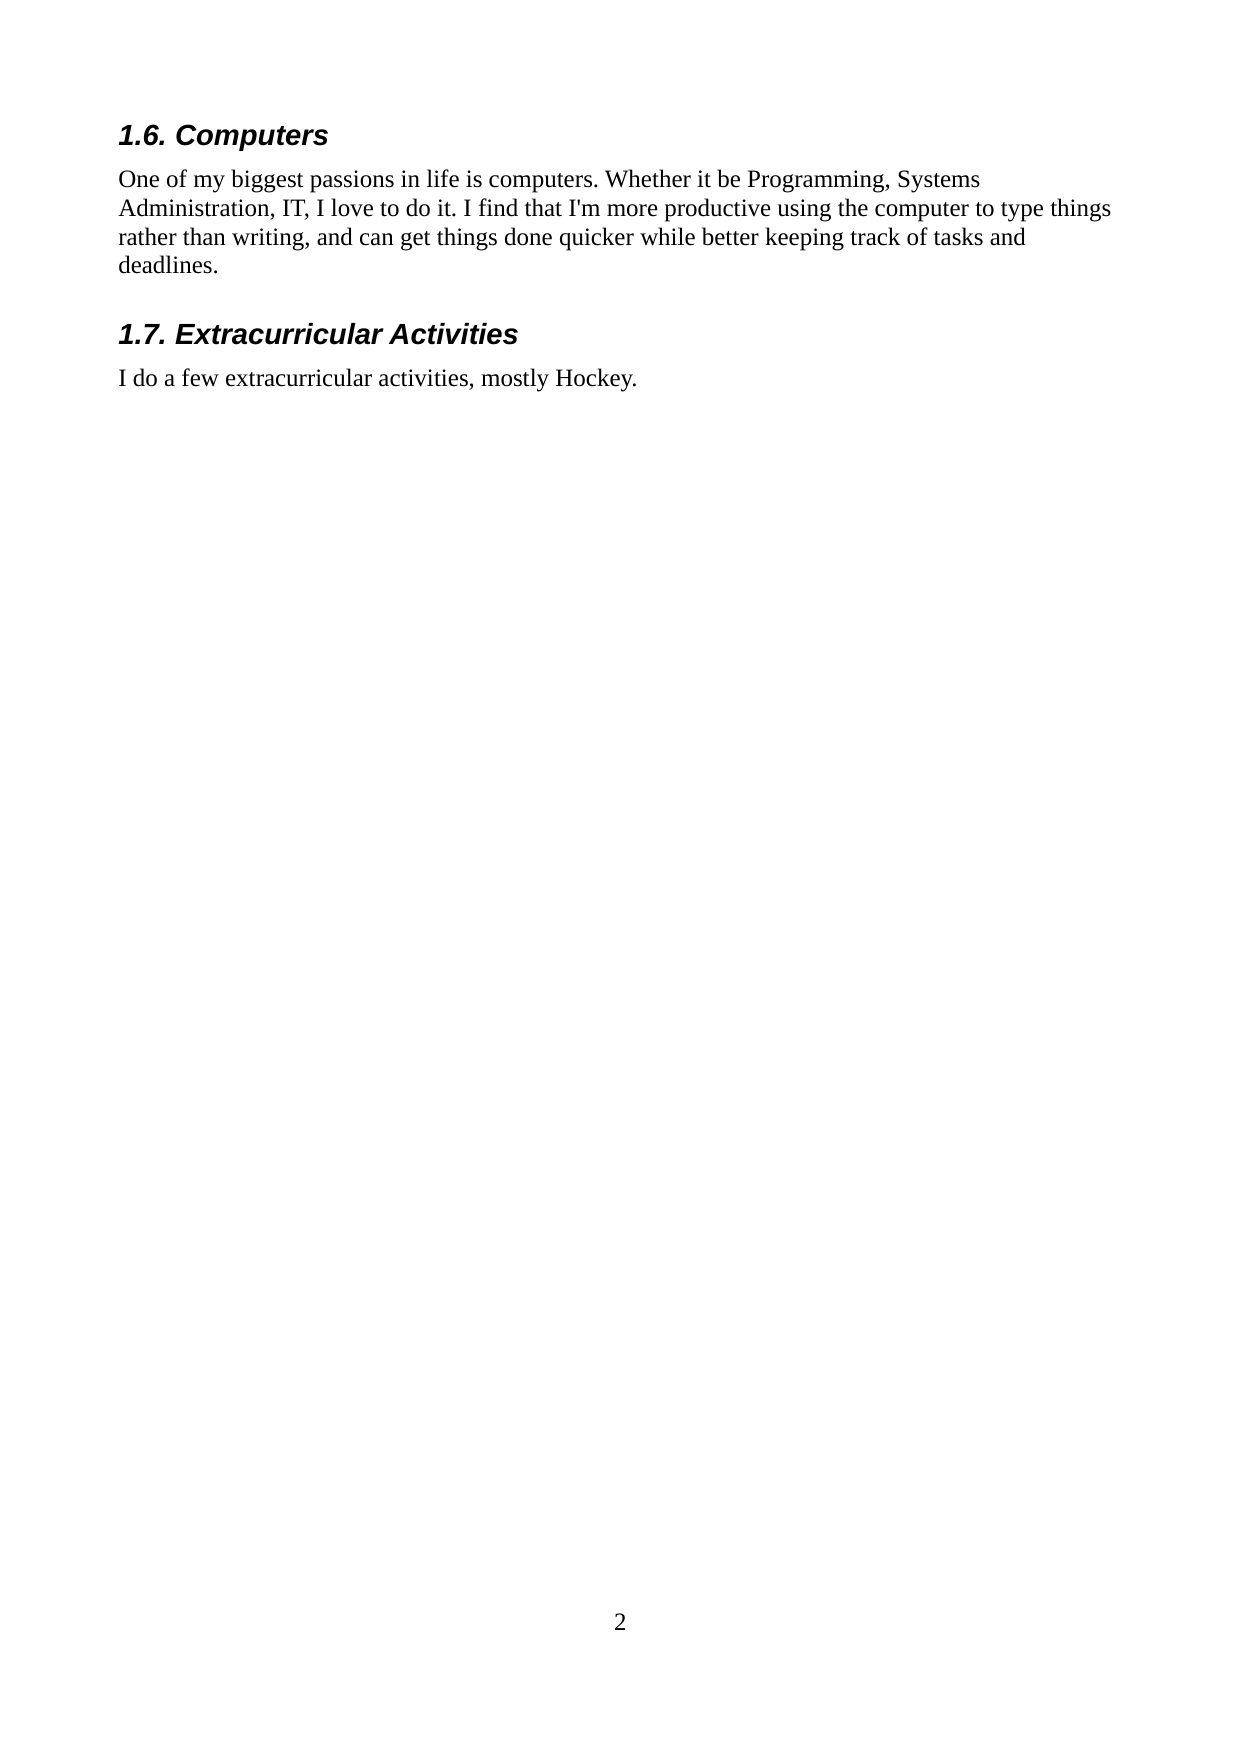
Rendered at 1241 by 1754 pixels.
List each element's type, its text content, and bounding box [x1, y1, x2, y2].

text One of my biggest passions in life is computers. Whether it be Programming, Systems Administration, IT, I love to do it. I find that I'm more productive using the computer to type things rather than writing, and can get things done quicker while better keeping track of tasks and deadlines. [118, 164, 1122, 279]
subtitle Computers [118, 118, 1122, 152]
text I do a few extracurricular activities, mostly Hockey. [118, 363, 1122, 391]
subtitle Extracurricular Activities [118, 317, 1122, 350]
